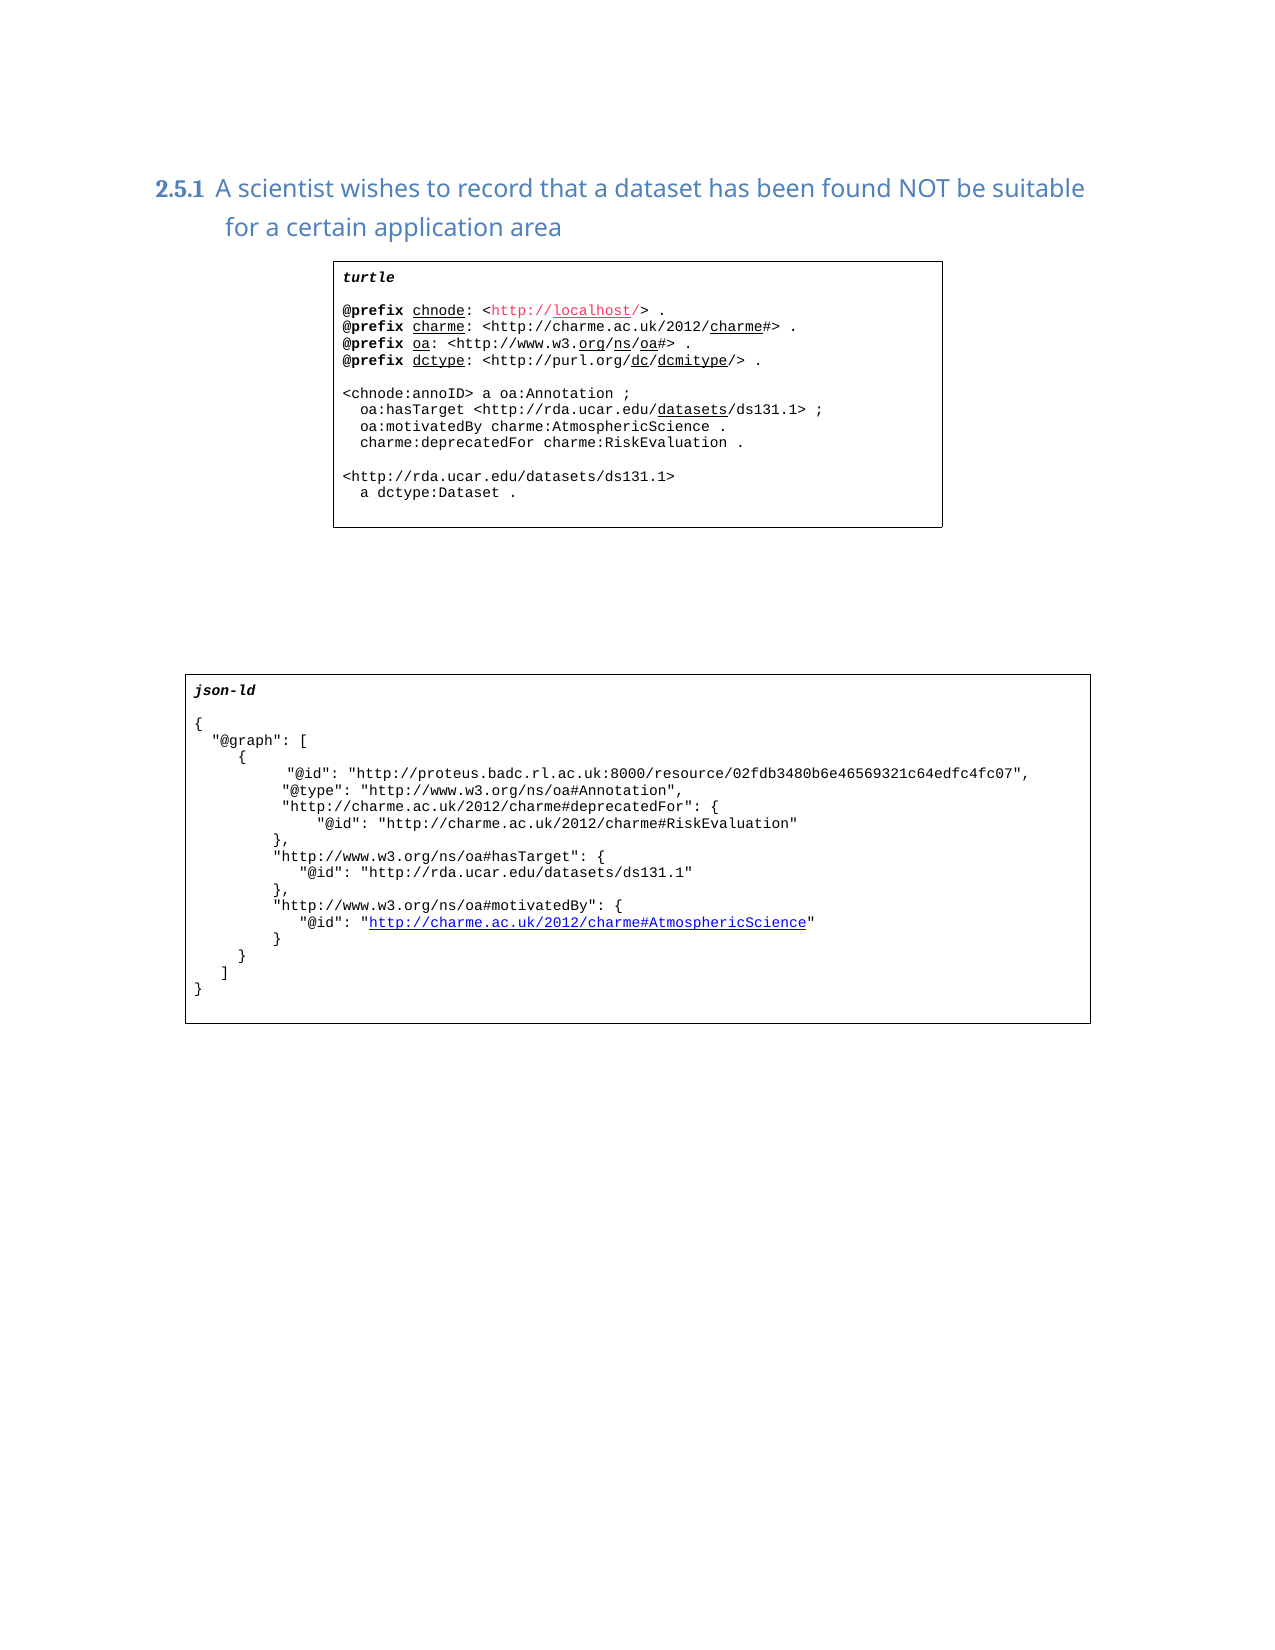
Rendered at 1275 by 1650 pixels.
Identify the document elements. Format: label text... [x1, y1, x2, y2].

text @prefix dctype: <http://purl.org/dc/dcmitype/> . [342, 353, 933, 369]
text json-ld [194, 683, 1081, 700]
text @prefix oa: <http://www.w3.org/ns/oa#> . [342, 336, 933, 353]
text "@graph": [ [194, 733, 1081, 749]
text "http://www.w3.org/ns/oa#motivatedBy": { [194, 899, 1081, 915]
text "@type": "http://www.w3.org/ns/oa#Annotation", [194, 783, 1081, 799]
text "http://www.w3.org/ns/oa#hasTarget": { [194, 849, 1081, 866]
text } [194, 948, 1081, 965]
text oa:motivatedBy charme:AtmosphericScience . [342, 419, 933, 436]
text "@id": "http://charme.ac.uk/2012/charme#AtmosphericScience" [194, 915, 1081, 932]
text turtle [342, 270, 933, 287]
text <http://rda.ucar.edu/datasets/ds131.1> [342, 469, 933, 485]
text a dctype:Dataset . [342, 485, 933, 502]
text "http://charme.ac.uk/2012/charme#deprecatedFor": { [194, 799, 1081, 816]
text { [194, 716, 1081, 733]
text "@id": "http://proteus.badc.rl.ac.uk:8000/resource/02fdb3480b6e46569321c64edfc4fc07", [194, 766, 1081, 783]
text @prefix charme: <http://charme.ac.uk/2012/charme#> . [342, 320, 933, 336]
text } [194, 932, 1081, 948]
text <chnode:annoID> a oa:Annotation ; [342, 386, 933, 402]
text ] [194, 965, 1081, 981]
text "@id": "http://rda.ucar.edu/datasets/ds131.1" [194, 866, 1081, 882]
text charme:deprecatedFor charme:RiskEvaluation . [342, 436, 933, 452]
text "@id": "http://charme.ac.uk/2012/charme#RiskEvaluation" [194, 816, 1081, 832]
subtitle A scientist wishes to record that a dataset has been found NOT be suitable for a certain application area [150, 171, 1125, 244]
text oa:hasTarget <http://rda.ucar.edu/datasets/ds131.1> ; [342, 402, 933, 419]
text @prefix chnode: <http://localhost/> . [342, 303, 933, 320]
text }, [194, 882, 1081, 899]
text { [194, 749, 1081, 766]
text }, [194, 832, 1081, 849]
text } [194, 981, 1081, 998]
